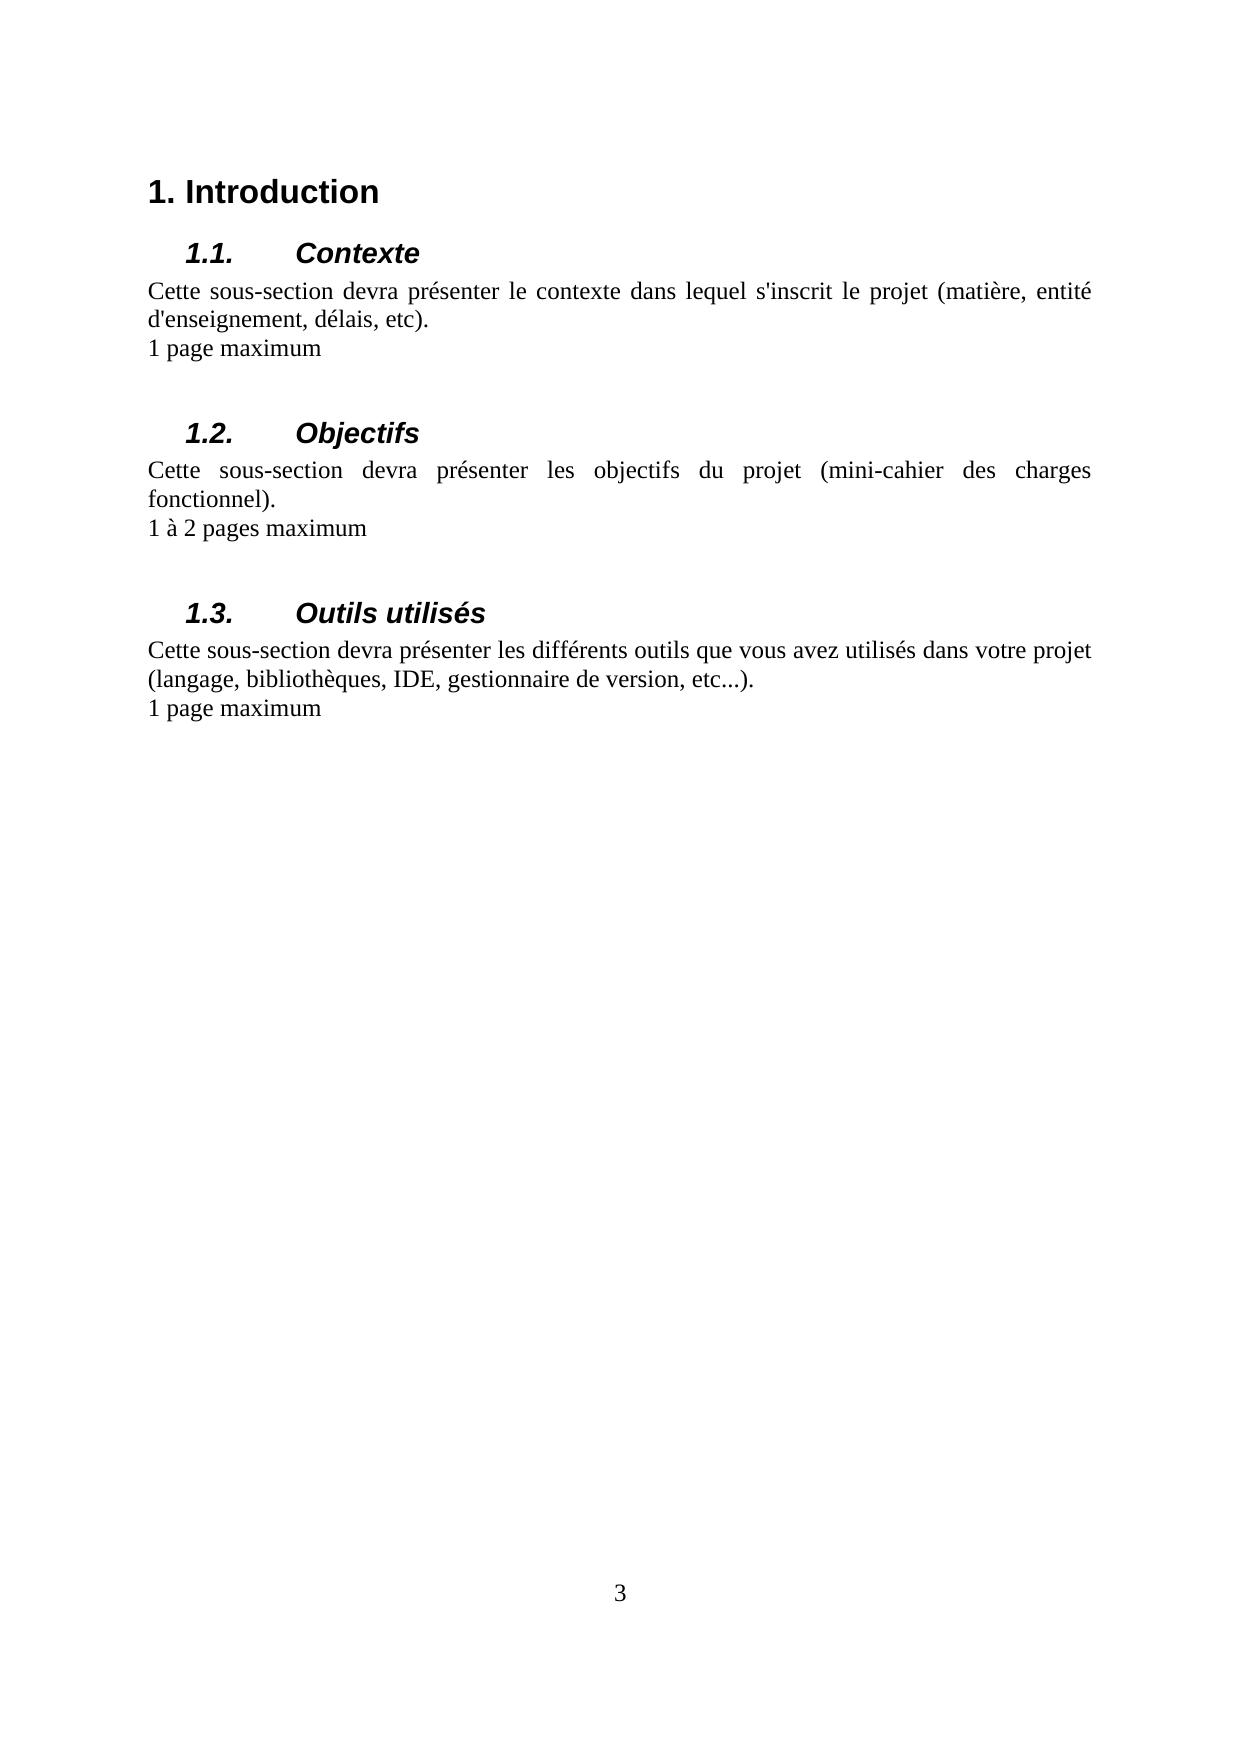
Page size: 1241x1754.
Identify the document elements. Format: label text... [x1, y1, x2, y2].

subtitle Outils utilisés [185, 596, 1093, 629]
text 1 à 2 pages maximum [148, 513, 1093, 542]
subtitle Objectifs [185, 416, 1093, 449]
text Cette sous-section devra présenter les différents outils que vous avez utilisés dans votre projet (langage, bibliothèques, IDE, gestionnaire de version, etc...). [148, 635, 1093, 693]
text Cette sous-section devra présenter le contexte dans lequel s'inscrit le projet (matière, entité d'enseignement, délais, etc). [148, 276, 1093, 333]
subtitle Contexte [185, 236, 1093, 269]
text 1 page maximum [148, 693, 1093, 722]
subtitle Introduction [148, 173, 1093, 211]
text 1 page maximum [148, 333, 1093, 362]
text Cette sous-section devra présenter les objectifs du projet (mini-cahier des charges fonctionnel). [148, 456, 1093, 513]
